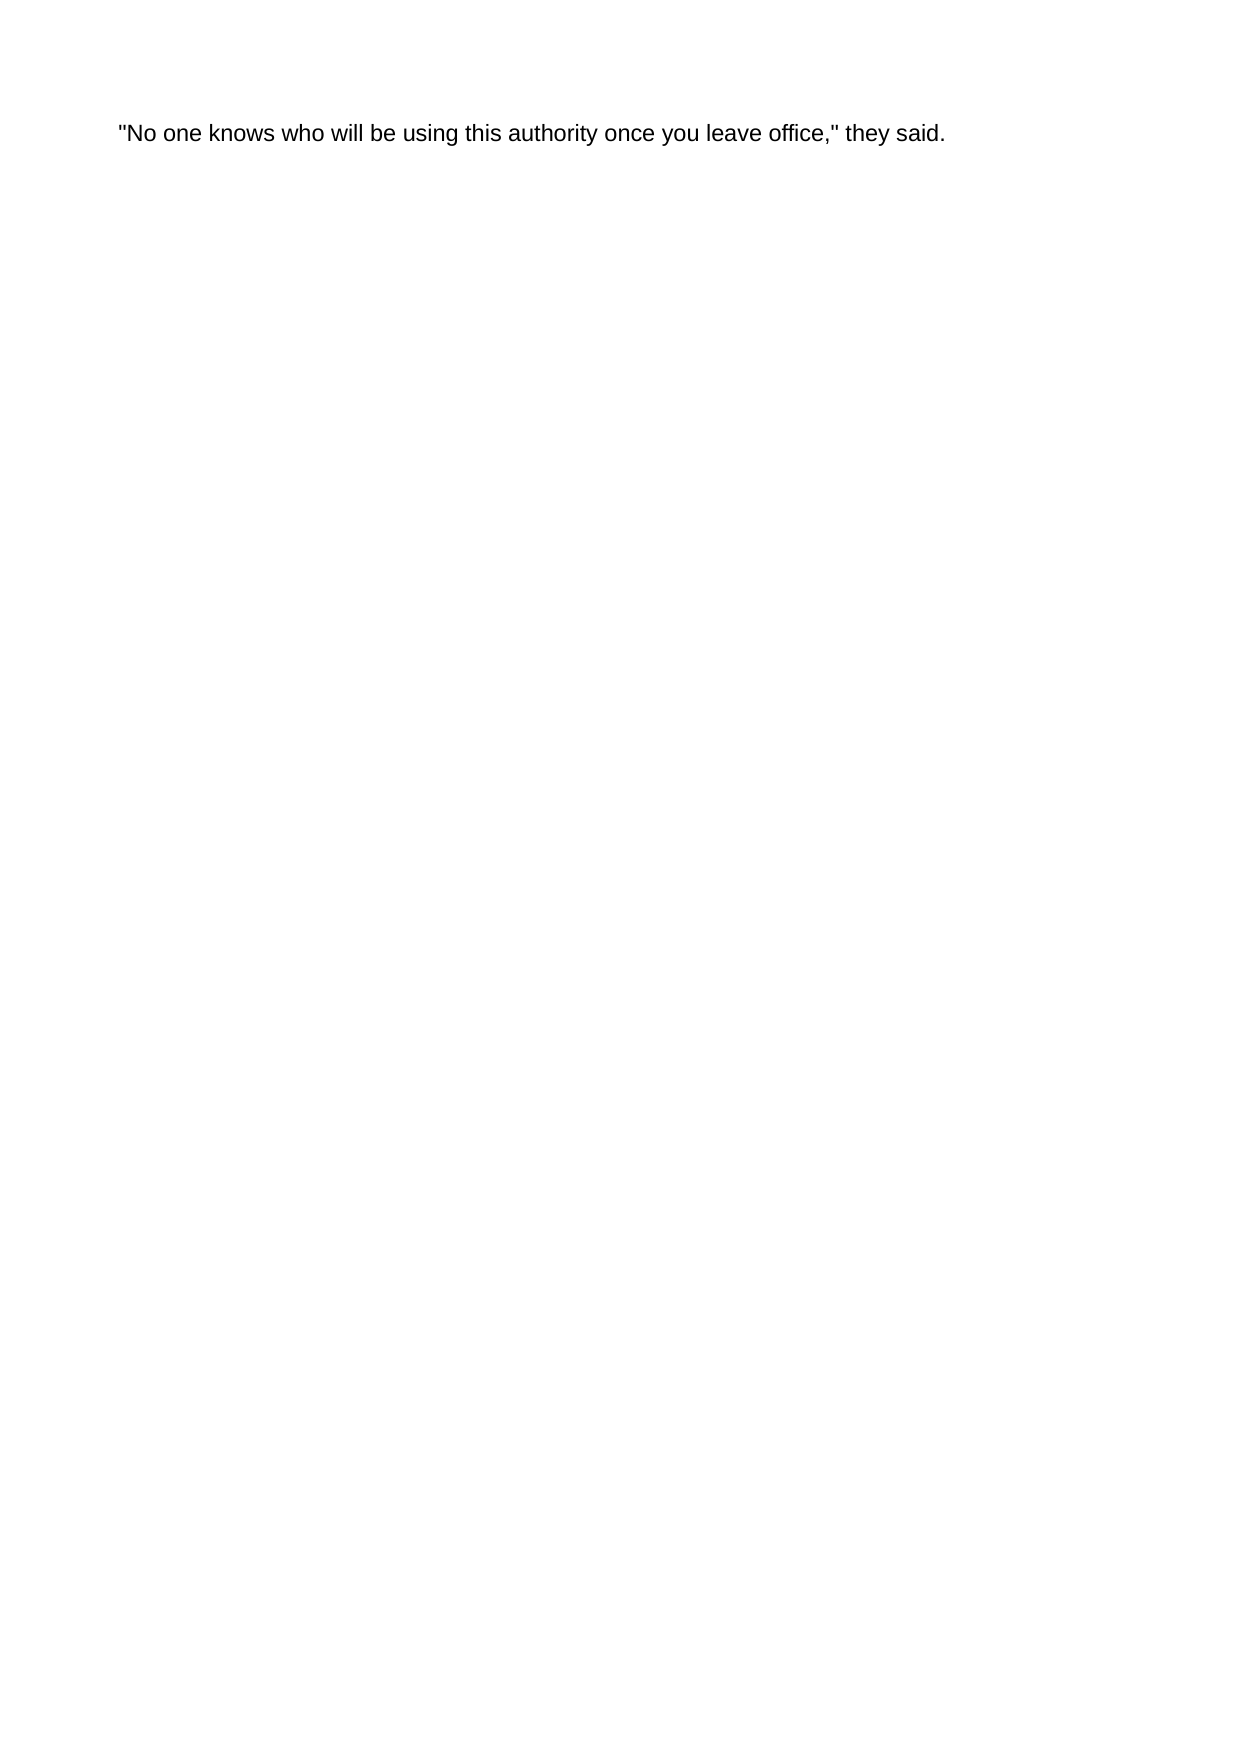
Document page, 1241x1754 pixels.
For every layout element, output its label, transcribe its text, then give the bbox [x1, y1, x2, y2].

text "No one knows who will be using this authority once you leave office," they said. [118, 118, 1122, 146]
